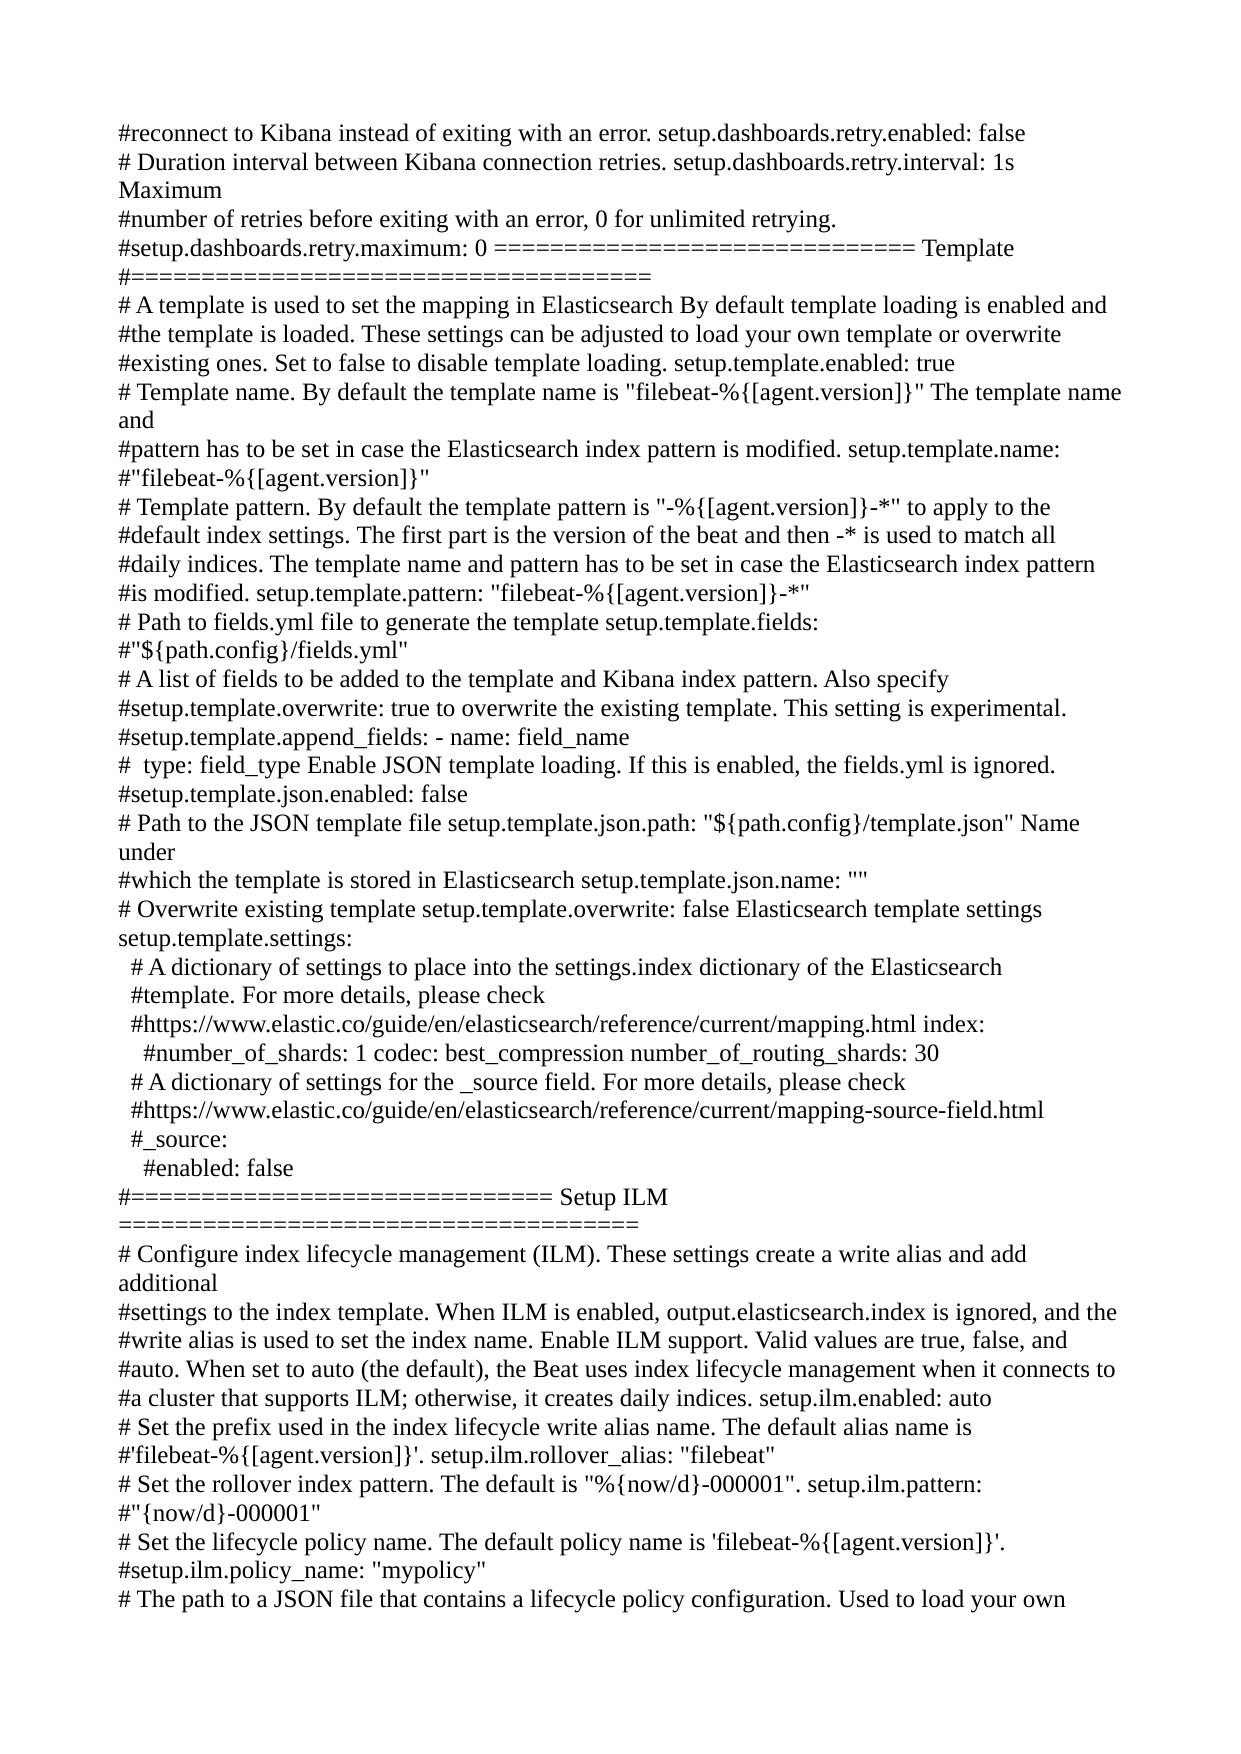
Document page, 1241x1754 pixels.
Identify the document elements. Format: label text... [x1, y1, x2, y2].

text #setup.template.overwrite: true to overwrite the existing template. This setting is experimental. [118, 693, 1122, 722]
text #setup.template.append_fields: - name: field_name [118, 722, 1122, 751]
text # A list of fields to be added to the template and Kibana index pattern. Also specify [118, 664, 1122, 693]
text # A template is used to set the mapping in Elasticsearch By default template loading is enabled and [118, 291, 1122, 319]
text #auto. When set to auto (the default), the Beat uses index lifecycle management when it connects to [118, 1354, 1122, 1383]
text #reconnect to Kibana instead of exiting with an error. setup.dashboards.retry.enabled: false [118, 118, 1122, 147]
text #the template is loaded. These settings can be adjusted to load your own template or overwrite [118, 319, 1122, 348]
text #a cluster that supports ILM; otherwise, it creates daily indices. setup.ilm.enabled: auto [118, 1383, 1122, 1412]
text #daily indices. The template name and pattern has to be set in case the Elasticsearch index pattern [118, 549, 1122, 578]
text # Set the lifecycle policy name. The default policy name is 'filebeat-%{[agent.version]}'. [118, 1527, 1122, 1556]
text #which the template is stored in Elasticsearch setup.template.json.name: "" [118, 866, 1122, 894]
text #"${path.config}/fields.yml" [118, 636, 1122, 664]
text #_source: [118, 1124, 1122, 1153]
text # Overwrite existing template setup.template.overwrite: false Elasticsearch template settings [118, 894, 1122, 923]
text #setup.template.json.enabled: false [118, 779, 1122, 808]
text #===================================== [118, 262, 1122, 291]
text # type: field_type Enable JSON template loading. If this is enabled, the fields.yml is ignored. [118, 751, 1122, 779]
text #number of retries before exiting with an error, 0 for unlimited retrying. [118, 204, 1122, 233]
text #============================== Setup ILM ===================================== [118, 1182, 1122, 1239]
text # Configure index lifecycle management (ILM). These settings create a write alias and add additional [118, 1239, 1122, 1297]
text #template. For more details, please check [118, 981, 1122, 1009]
text #setup.dashboards.retry.maximum: 0 ============================== Template [118, 233, 1122, 262]
text #"{now/d}-000001" [118, 1498, 1122, 1527]
text # Set the rollover index pattern. The default is "%{now/d}-000001". setup.ilm.pattern: [118, 1469, 1122, 1498]
text #pattern has to be set in case the Elasticsearch index pattern is modified. setup.template.name: [118, 434, 1122, 463]
text #settings to the index template. When ILM is enabled, output.elasticsearch.index is ignored, and the [118, 1297, 1122, 1326]
text # Duration interval between Kibana connection retries. setup.dashboards.retry.interval: 1s Maximum [118, 147, 1122, 204]
text #default index settings. The first part is the version of the beat and then -* is used to match all [118, 521, 1122, 549]
text #setup.ilm.policy_name: "mypolicy" [118, 1556, 1122, 1584]
text #https://www.elastic.co/guide/en/elasticsearch/reference/current/mapping.html index: [118, 1009, 1122, 1038]
text #number_of_shards: 1 codec: best_compression number_of_routing_shards: 30 [118, 1038, 1122, 1067]
text #is modified. setup.template.pattern: "filebeat-%{[agent.version]}-*" [118, 578, 1122, 607]
text # Path to the JSON template file setup.template.json.path: "${path.config}/template.json" Name under [118, 808, 1122, 866]
text #existing ones. Set to false to disable template loading. setup.template.enabled: true [118, 348, 1122, 377]
text # Path to fields.yml file to generate the template setup.template.fields: [118, 607, 1122, 636]
text setup.template.settings: [118, 923, 1122, 952]
text #'filebeat-%{[agent.version]}'. setup.ilm.rollover_alias: "filebeat" [118, 1441, 1122, 1469]
text # Set the prefix used in the index lifecycle write alias name. The default alias name is [118, 1412, 1122, 1441]
text # A dictionary of settings to place into the settings.index dictionary of the Elasticsearch [118, 952, 1122, 981]
text #"filebeat-%{[agent.version]}" [118, 463, 1122, 492]
text #write alias is used to set the index name. Enable ILM support. Valid values are true, false, and [118, 1326, 1122, 1354]
text #https://www.elastic.co/guide/en/elasticsearch/reference/current/mapping-source-field.html [118, 1096, 1122, 1124]
text #enabled: false [118, 1153, 1122, 1182]
text # The path to a JSON file that contains a lifecycle policy configuration. Used to load your own [118, 1584, 1122, 1613]
text # Template pattern. By default the template pattern is "-%{[agent.version]}-*" to apply to the [118, 492, 1122, 521]
text # Template name. By default the template name is "filebeat-%{[agent.version]}" The template name and [118, 377, 1122, 434]
text # A dictionary of settings for the _source field. For more details, please check [118, 1067, 1122, 1096]
